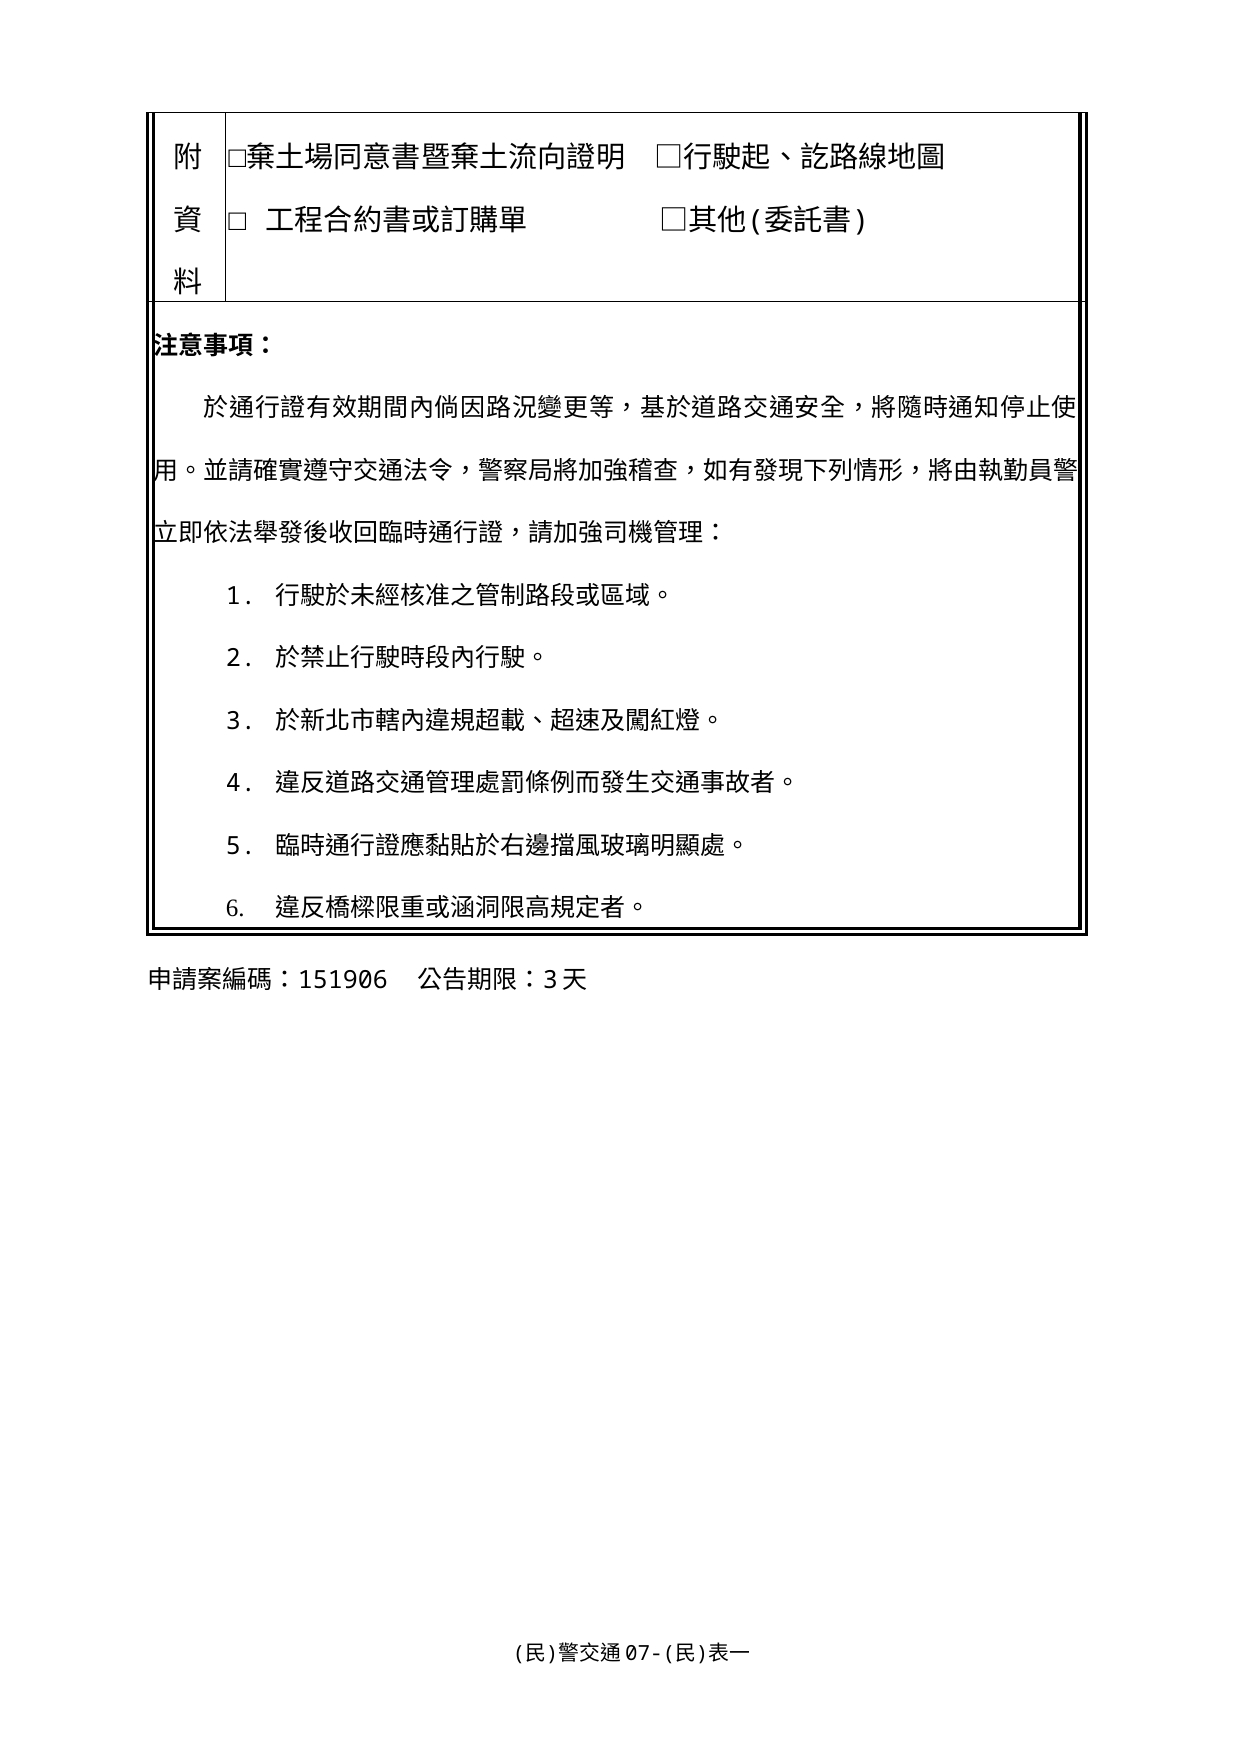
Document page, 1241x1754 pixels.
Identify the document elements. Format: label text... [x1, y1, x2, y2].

table_cell 注意事項： 於通行證有效期間內倘因路況變更等，基於道路交通安全，將隨時通知停止使用。並請確實遵守交通法令，警察局將加強稽查，如有發現下列情形，將由執勤員警立即依法舉發後收回臨時通行證，請加強司機管理： 行駛於未經核准之管制路段或區域。 於禁止行駛時段內行駛。 於新北市轄內違規超載、超速及闖紅燈。 違反道路交通管理處罰條例而發生交通事故者。 臨時通行證應黏貼於右邊擋風玻璃明顯處。 違反橋樑限重或涵洞限高規定者。 [155, 302, 1078, 927]
text 申請案編碼：151906 公告期限：3天 [148, 936, 1092, 999]
table_cell 附 資 料 [155, 113, 225, 301]
table_cell □棄土場同意書暨棄土流向證明 □行駛起、訖路線地圖 工程合約書或訂購單 □其他(委託書) [226, 113, 1078, 301]
